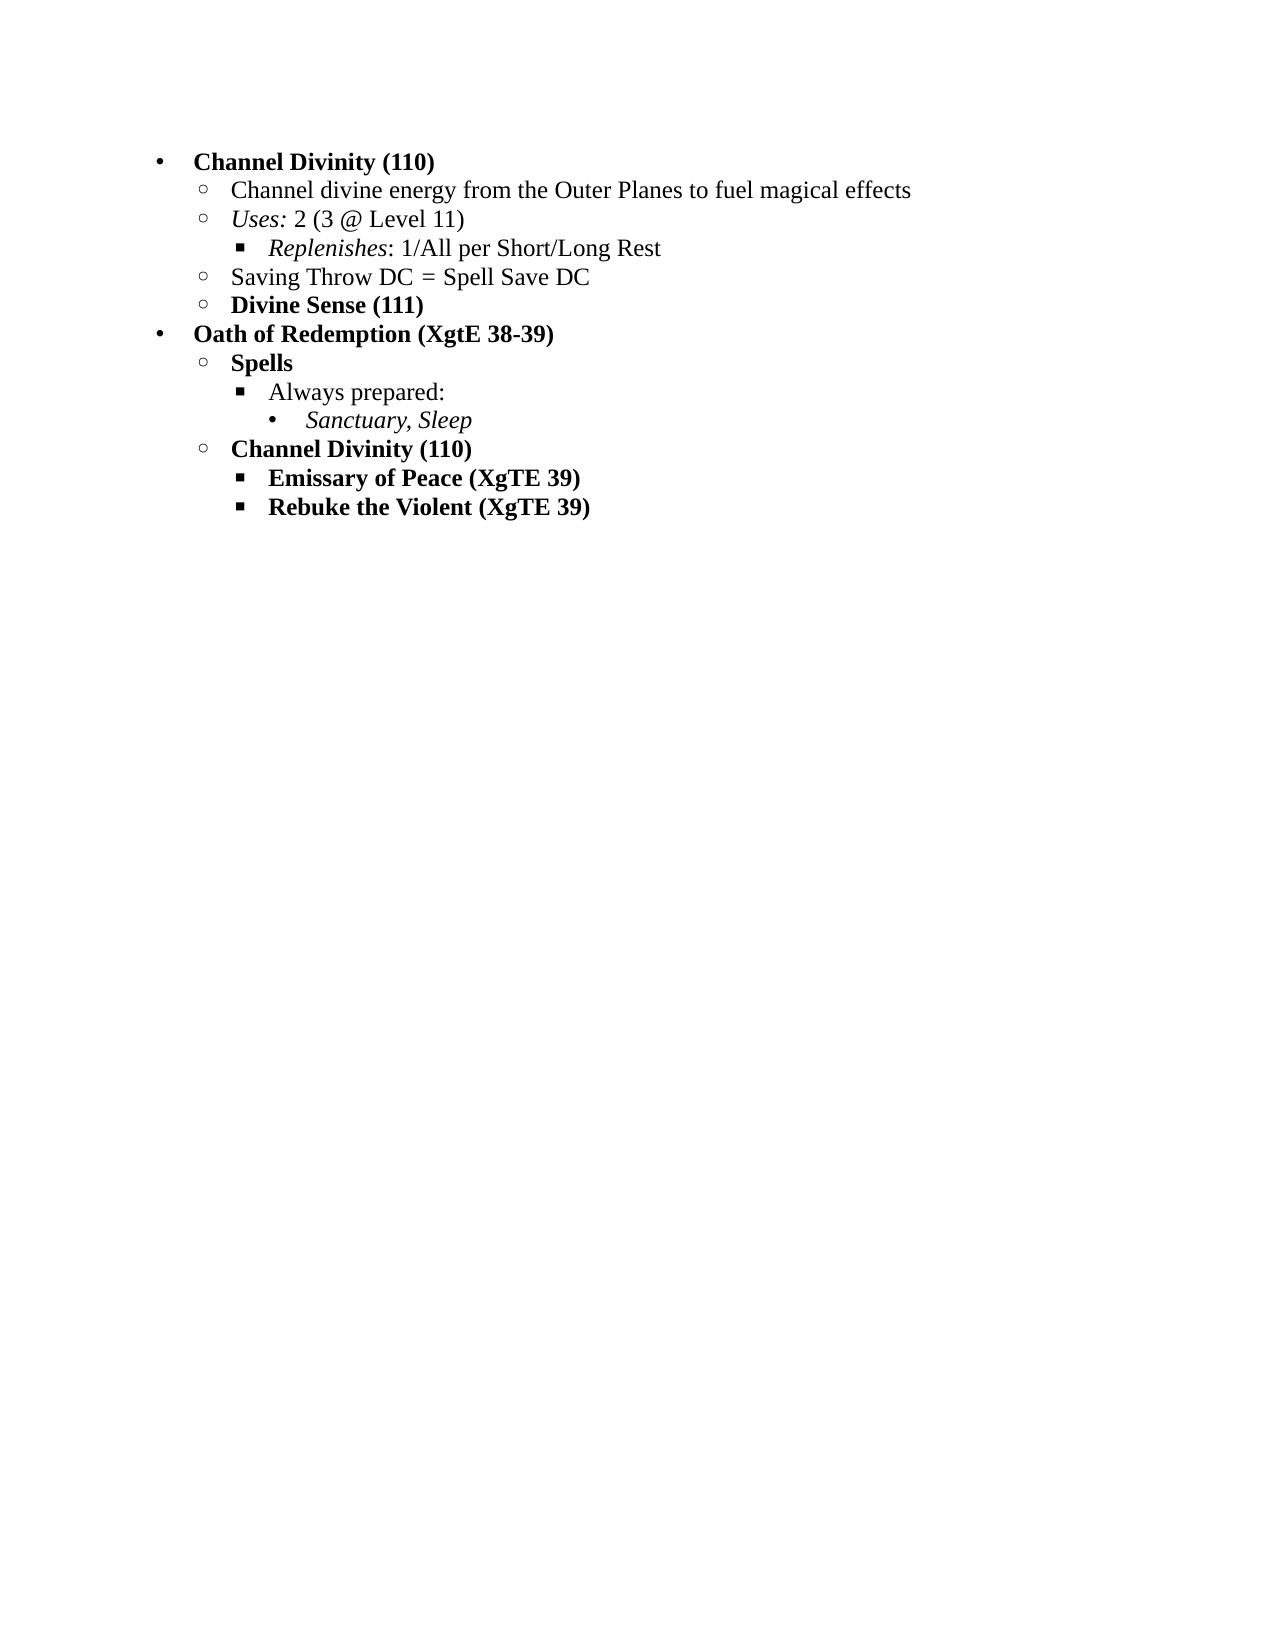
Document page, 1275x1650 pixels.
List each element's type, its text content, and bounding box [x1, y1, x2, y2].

list Oath of Redemption (XgtE 38-39) [156, 319, 1157, 348]
list Uses: 2 (3 @ Level 11) [193, 204, 1157, 233]
list Always prepared: [231, 377, 1157, 406]
list Replenishes: 1/All per Short/Long Rest [231, 233, 1157, 262]
list Channel Divinity (110) [193, 434, 1157, 463]
list Sanctuary, Sleep [268, 406, 1157, 434]
list Channel divine energy from the Outer Planes to fuel magical effects [193, 176, 1157, 204]
list Channel Divinity (110) [156, 147, 1157, 176]
list Spells [193, 348, 1157, 377]
list Emissary of Peace (XgTE 39) [231, 463, 1157, 492]
list Saving Throw DC = Spell Save DC [193, 262, 1157, 291]
list Rebuke the Violent (XgTE 39) [231, 492, 1157, 521]
list Divine Sense (111) [193, 291, 1157, 319]
